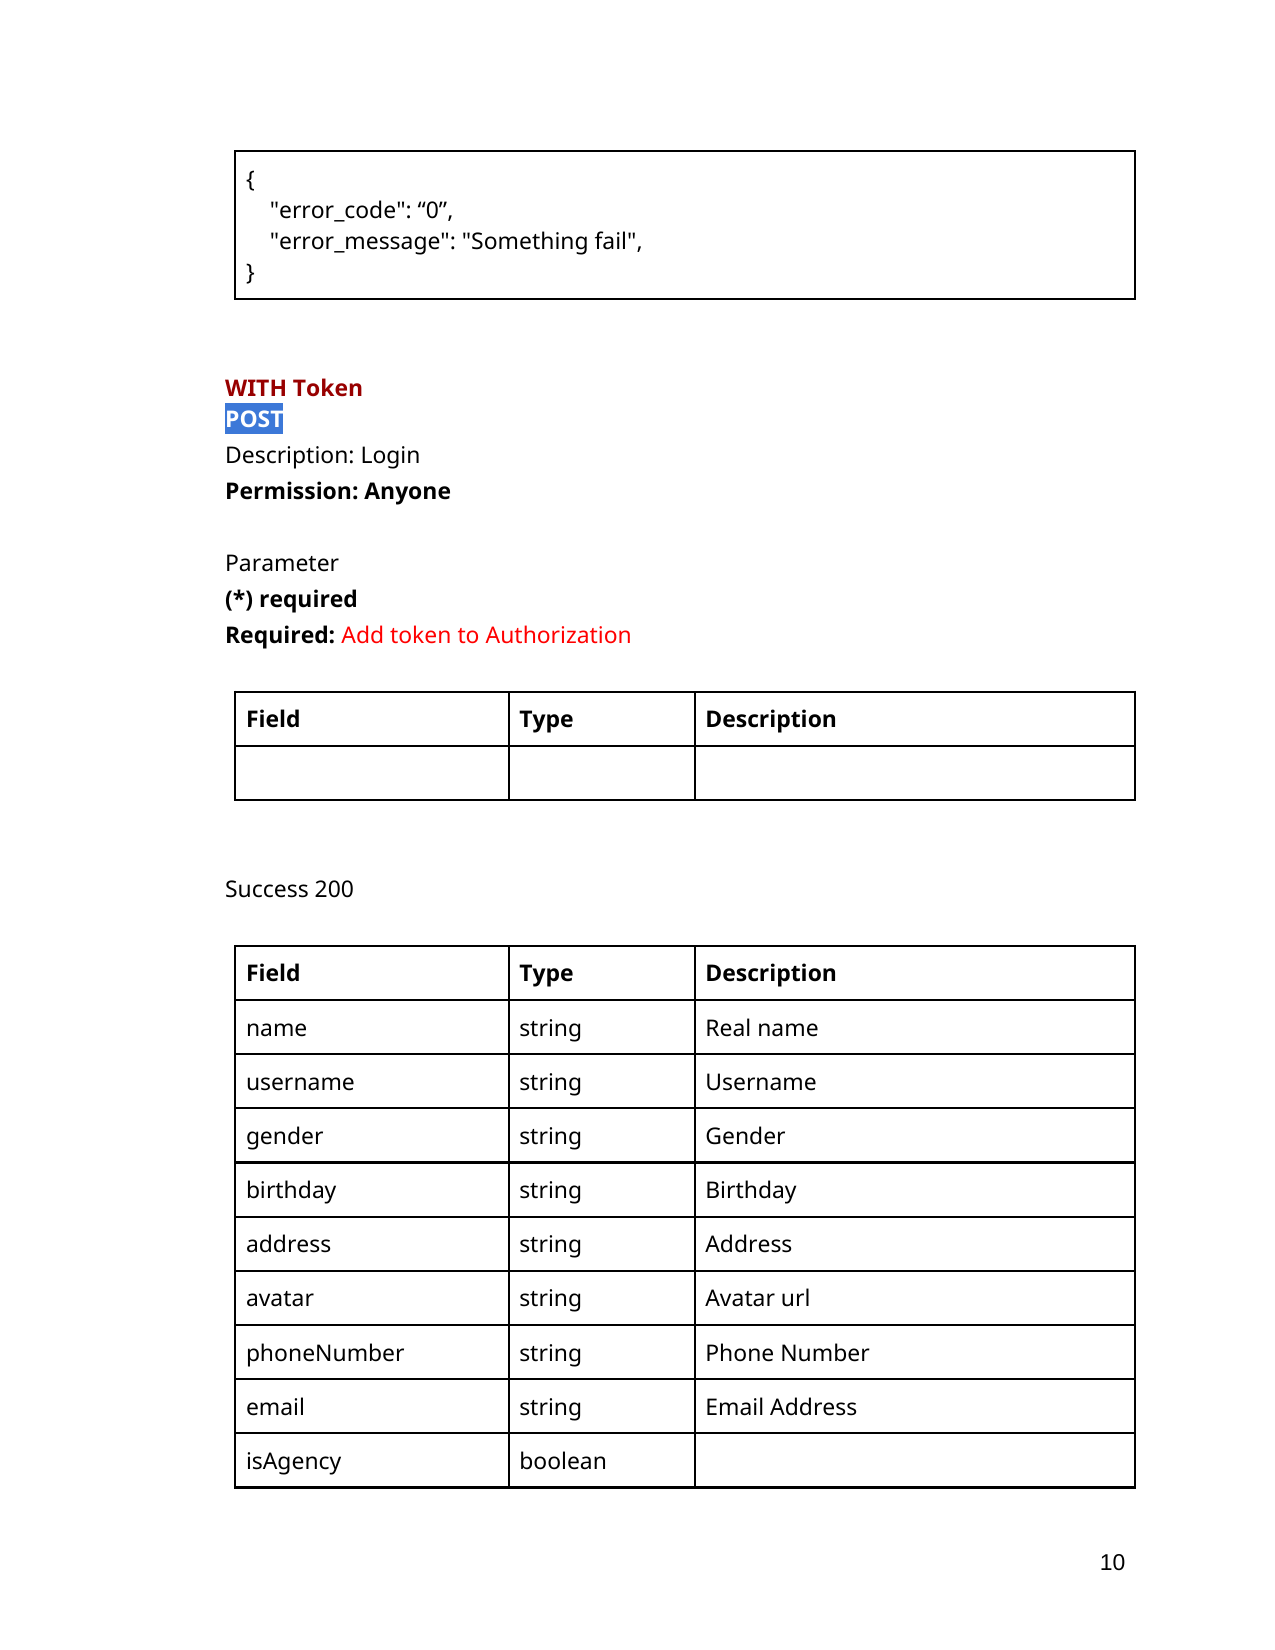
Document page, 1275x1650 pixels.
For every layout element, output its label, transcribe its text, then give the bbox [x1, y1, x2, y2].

table_cell boolean [510, 1434, 694, 1486]
table_cell Username [696, 1055, 1134, 1107]
table_cell username [236, 1055, 508, 1107]
table_cell Gender [696, 1109, 1134, 1161]
table_header Type [510, 947, 694, 999]
table_cell string [510, 1380, 694, 1432]
table_cell [696, 747, 1134, 799]
table_cell string [510, 1326, 694, 1378]
table_cell string [510, 1164, 694, 1216]
table_cell string [510, 1055, 694, 1107]
table_cell [510, 747, 694, 799]
text Description: Login [225, 439, 1125, 470]
text Success 200 [225, 873, 1125, 904]
table_cell Avatar url [696, 1272, 1134, 1324]
table_cell Real name [696, 1001, 1134, 1053]
table_cell birthday [236, 1164, 508, 1216]
table_cell avatar [236, 1272, 508, 1324]
table_cell Phone Number [696, 1326, 1134, 1378]
text POST [225, 403, 1125, 434]
table_cell email [236, 1380, 508, 1432]
table_cell address [236, 1218, 508, 1270]
table_cell Email Address [696, 1380, 1134, 1432]
table_cell [696, 1434, 1134, 1486]
table_header Description [696, 947, 1134, 999]
table_header Type [510, 693, 694, 745]
table_cell isAgency [236, 1434, 508, 1486]
subtitle WITH Token [150, 372, 1125, 403]
table_cell string [510, 1218, 694, 1270]
table_header { "error_code": “0”, "error_message": "Something fail", } [236, 152, 1134, 298]
table_header Field [236, 947, 508, 999]
table_cell Address [696, 1218, 1134, 1270]
text Permission: Anyone [225, 475, 1125, 506]
table_cell string [510, 1109, 694, 1161]
table_cell [236, 747, 508, 799]
text Parameter [225, 547, 1125, 578]
text (*) required [225, 583, 1125, 614]
table_cell string [510, 1272, 694, 1324]
table_cell Birthday [696, 1164, 1134, 1216]
text Required: Add token to Authorization [225, 619, 1125, 650]
table_header Field [236, 693, 508, 745]
table_cell name [236, 1001, 508, 1053]
table_cell gender [236, 1109, 508, 1161]
table_cell string [510, 1001, 694, 1053]
table_cell phoneNumber [236, 1326, 508, 1378]
table_header Description [696, 693, 1134, 745]
